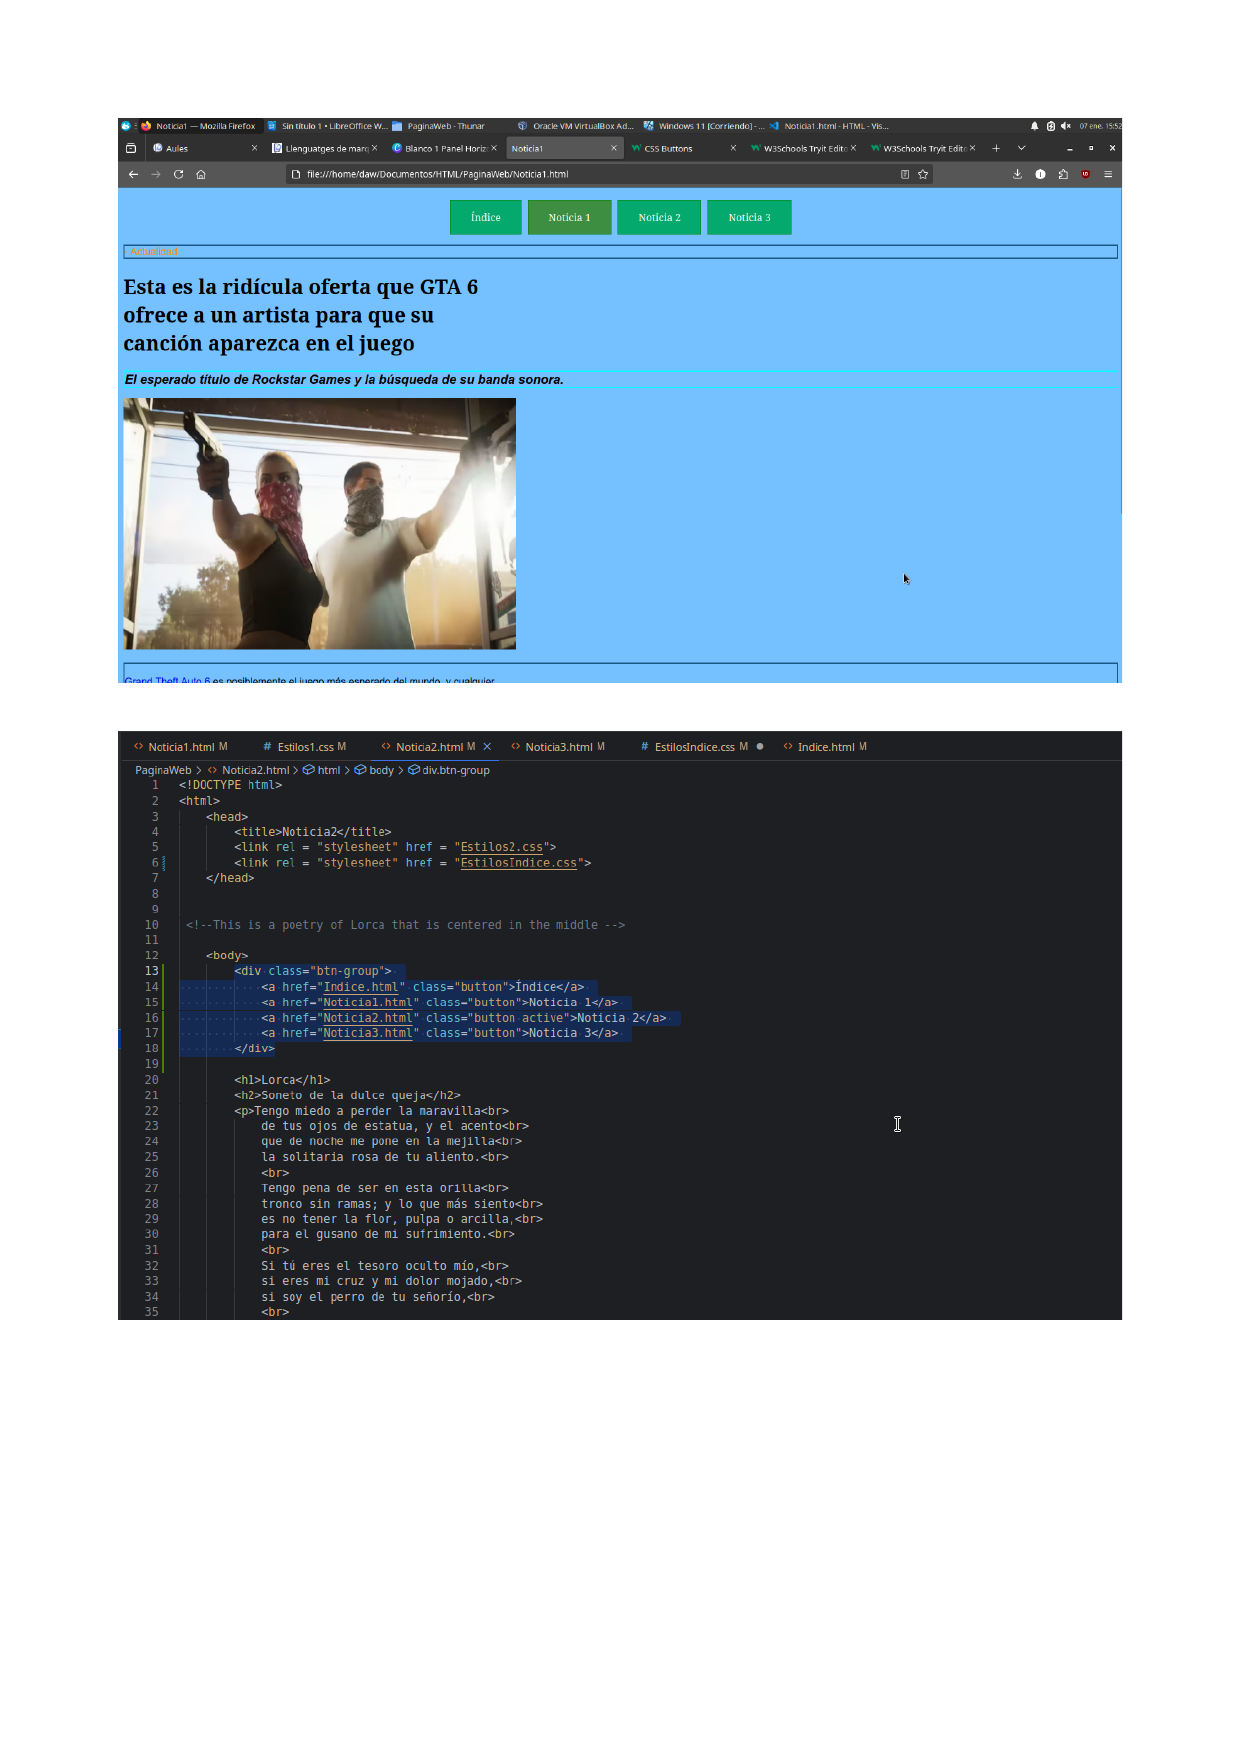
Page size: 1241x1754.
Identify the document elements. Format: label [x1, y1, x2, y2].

picture [118, 118, 1123, 683]
picture [118, 731, 1123, 1320]
